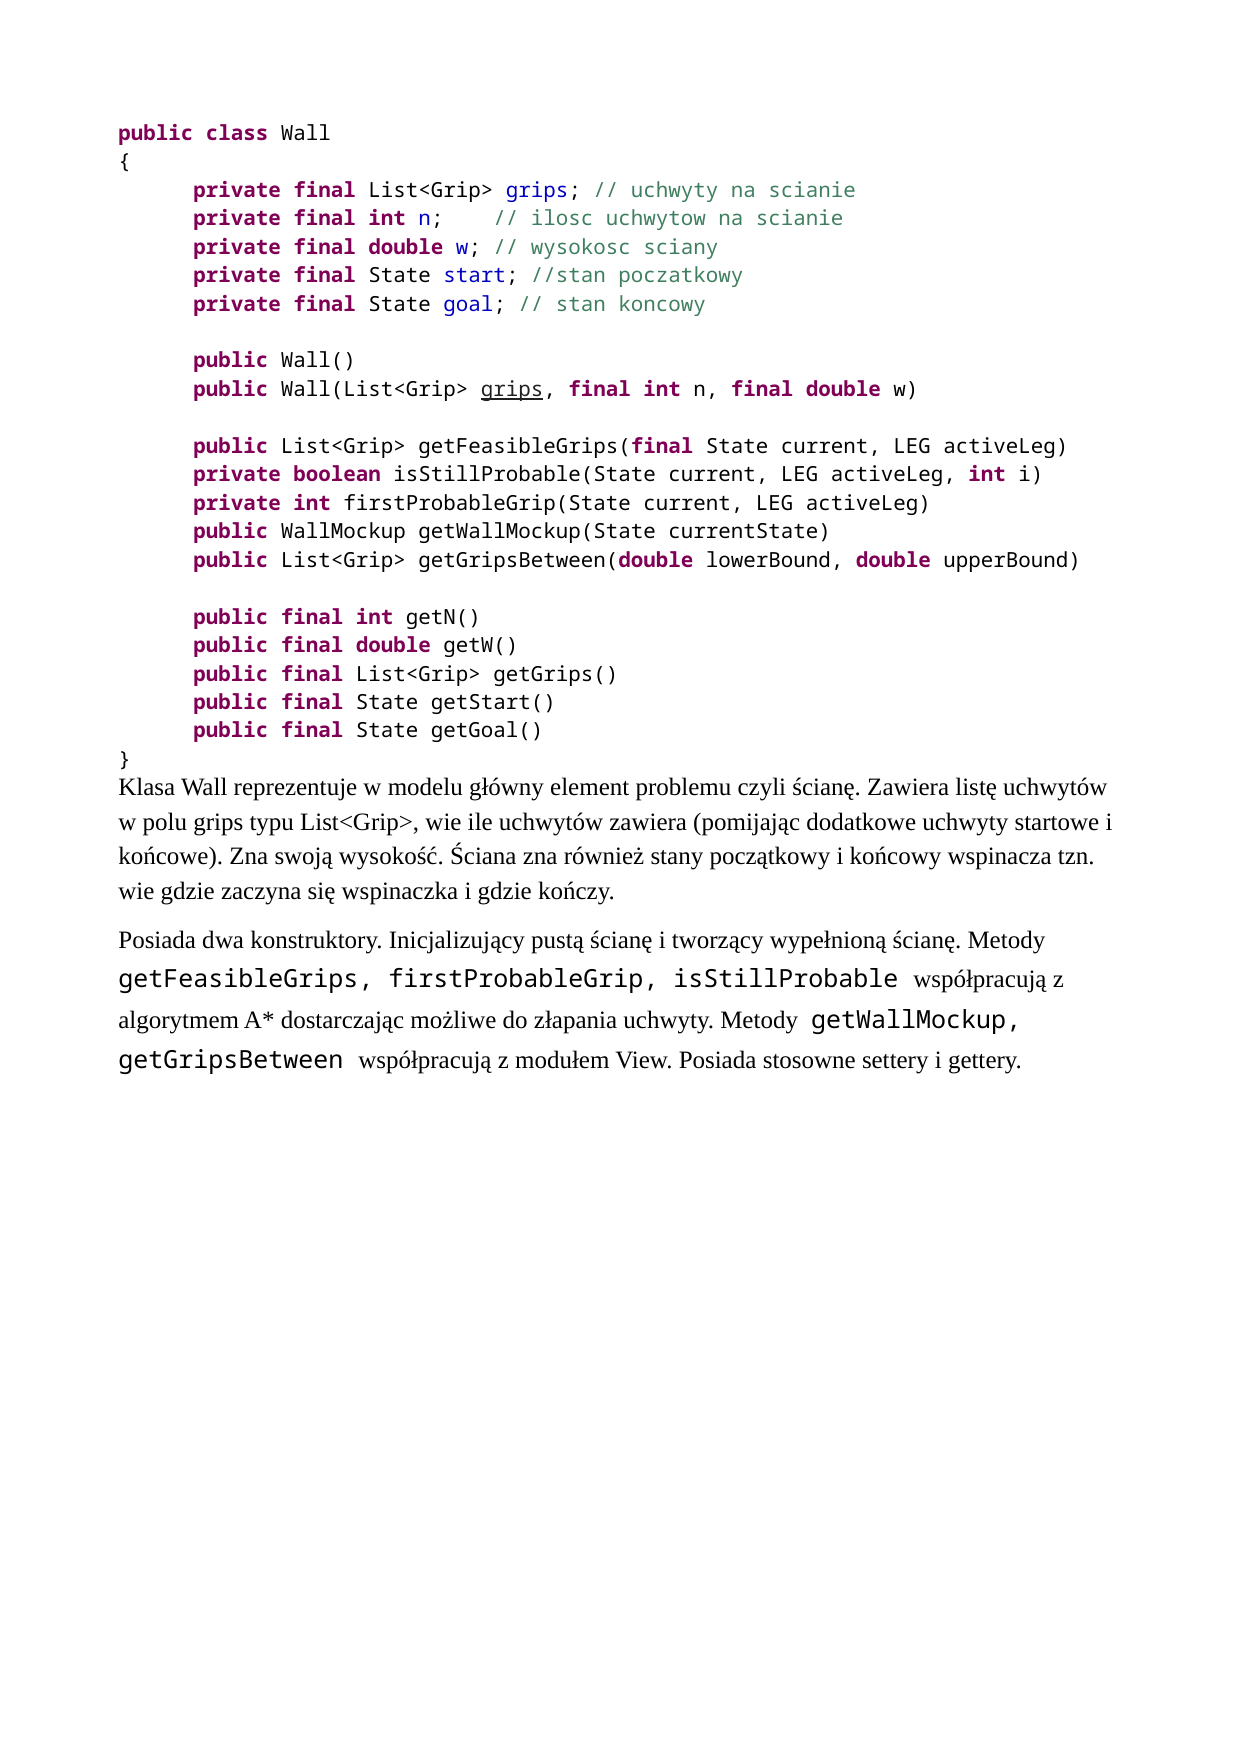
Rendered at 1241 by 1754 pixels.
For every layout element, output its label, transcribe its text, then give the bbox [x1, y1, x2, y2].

text Posiada dwa konstruktory. Inicjalizujący pustą ścianę i tworzący wypełnioną ścianę. Metody getFeasibleGrips, firstProbableGrip, isStillProbable współpracują z algorytmem A* dostarczając możliwe do złapania uchwyty. Metody getWallMockup, getGripsBetween współpracują z modułem View. Posiada stosowne settery i gettery. [118, 925, 1122, 1076]
text public class Wall [118, 118, 1122, 147]
text private final State goal; // stan koncowy [118, 289, 1122, 317]
text private final double w; // wysokosc sciany [118, 232, 1122, 260]
text public List<Grip> getFeasibleGrips(final State current, LEG activeLeg) [118, 431, 1122, 459]
text public final int getN() [118, 602, 1122, 630]
text } [118, 744, 1122, 772]
text private final int n; // ilosc uchwytow na scianie [118, 203, 1122, 232]
text public WallMockup getWallMockup(State currentState) [118, 516, 1122, 545]
text public final double getW() [118, 630, 1122, 659]
text public final State getGoal() [118, 716, 1122, 744]
text public final State getStart() [118, 687, 1122, 716]
text private boolean isStillProbable(State current, LEG activeLeg, int i) [118, 459, 1122, 488]
text public final List<Grip> getGrips() [118, 659, 1122, 687]
text public Wall(List<Grip> grips, final int n, final double w) [118, 374, 1122, 402]
text private final List<Grip> grips; // uchwyty na scianie [118, 175, 1122, 203]
text private final State start; //stan poczatkowy [118, 260, 1122, 289]
text public Wall() [118, 346, 1122, 374]
text Klasa Wall reprezentuje w modelu główny element problemu czyli ścianę. Zawiera listę uchwytów w polu grips typu List<Grip>, wie ile uchwytów zawiera (pomijając dodatkowe uchwyty startowe i końcowe). Zna swoją wysokość. Ściana zna również stany początkowy i końcowy wspinacza tzn. wie gdzie zaczyna się wspinaczka i gdzie kończy. [118, 772, 1122, 905]
text { [118, 147, 1122, 175]
text private int firstProbableGrip(State current, LEG activeLeg) [118, 488, 1122, 516]
text public List<Grip> getGripsBetween(double lowerBound, double upperBound) [118, 545, 1122, 573]
